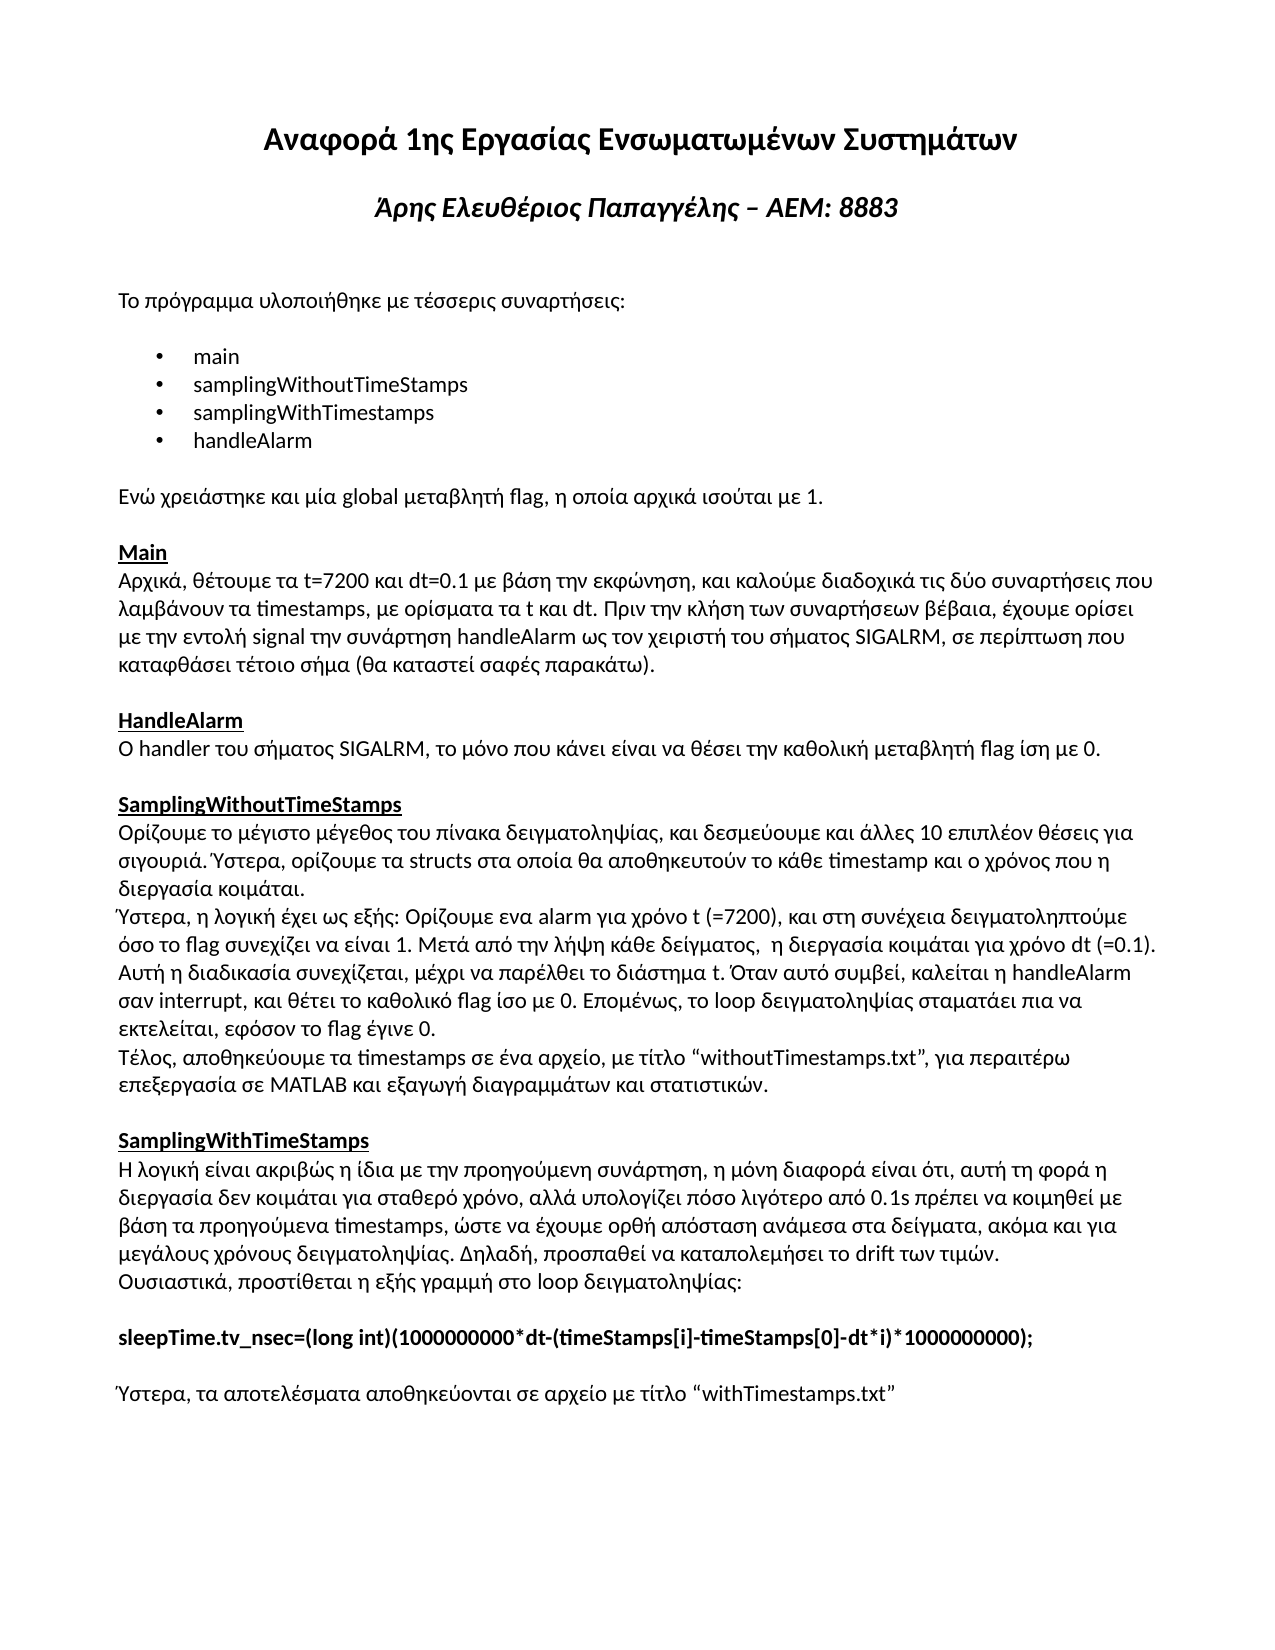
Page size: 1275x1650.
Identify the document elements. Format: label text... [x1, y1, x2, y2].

list handleAlarm [156, 426, 1157, 454]
text Main [118, 538, 1157, 566]
text SamplingWithTimeStamps [118, 1127, 1157, 1155]
text Ο handler του σήματος SIGALRM, το μόνο που κάνει είναι να θέσει την καθολική μεταβλητή flag ίση με 0. [118, 734, 1157, 762]
text Ενώ χρειάστηκε και μία global μεταβλητή flag, η οποία αρχικά ισούται με 1. [118, 482, 1157, 510]
text Αρχικά, θέτουμε τα t=7200 και dt=0.1 με βάση την εκφώνηση, και καλούμε διαδοχικά τις δύο συναρτήσεις που λαμβάνουν τα timestamps, με ορίσματα τα t και dt. Πριν την κλήση των συναρτήσεων βέβαια, έχουμε ορίσει με την εντολή signal την συνάρτηση handleAlarm ως τον χειριστή του σήματος SIGALRM, σε περίπτωση που καταφθάσει τέτοιο σήμα (θα καταστεί σαφές παρακάτω). [118, 566, 1157, 678]
text Ορίζουμε το μέγιστο μέγεθος του πίνακα δειγματοληψίας, και δεσμεύουμε και άλλες 10 επιπλέον θέσεις για σιγουριά. Ύστερα, ορίζουμε τα structs στα οποία θα αποθηκευτούν το κάθε timestamp και ο χρόνος που η διεργασία κοιμάται. [118, 818, 1157, 902]
list samplingWithoutTimeStamps [156, 370, 1157, 398]
text HandleAlarm [118, 706, 1157, 734]
text Ουσιαστικά, προστίθεται η εξής γραμμή στο loop δειγματοληψίας: [118, 1267, 1157, 1295]
text SamplingWithoutTimeStamps [118, 790, 1157, 818]
list main [156, 342, 1157, 370]
text sleepTime.tv_nsec=(long int)(1000000000*dt-(timeStamps[i]-timeStamps[0]-dt*i)*1000000000); [118, 1323, 1157, 1351]
text Το πρόγραμμα υλοποιήθηκε με τέσσερις συναρτήσεις: [118, 286, 1157, 314]
text Η λογική είναι ακριβώς η ίδια με την προηγούμενη συνάρτηση, η μόνη διαφορά είναι ότι, αυτή τη φορά η διεργασία δεν κοιμάται για σταθερό χρόνο, αλλά υπολογίζει πόσο λιγότερο από 0.1s πρέπει να κοιμηθεί με βάση τα προηγούμενα timestamps, ώστε να έχουμε ορθή απόσταση ανάμεσα στα δείγματα, ακόμα και για μεγάλους χρόνους δειγματοληψίας. Δηλαδή, προσπαθεί να καταπολεμήσει το drift των τιμών. [118, 1155, 1157, 1267]
list samplingWithTimestamps [156, 398, 1157, 426]
text Αναφορά 1ης Εργασίας Ενσωματωμένων Συστημάτων [118, 118, 1157, 159]
text Τέλος, αποθηκεύουμε τα timestamps σε ένα αρχείο, με τίτλο “withoutTimestamps.txt”, για περαιτέρω επεξεργασία σε MATLAB και εξαγωγή διαγραμμάτων και στατιστικών. [118, 1043, 1157, 1099]
text Άρης Ελευθέριος Παπαγγέλης – AEM: 8883 [118, 189, 1157, 225]
text Ύστερα, η λογική έχει ως εξής: Ορίζουμε ενα alarm για χρόνο t (=7200), και στη συνέχεια δειγματοληπτούμε όσο το flag συνεχίζει να είναι 1. Μετά από την λήψη κάθε δείγματος, η διεργασία κοιμάται για χρόνο dt (=0.1). Αυτή η διαδικασία συνεχίζεται, μέχρι να παρέλθει το διάστημα t. Όταν αυτό συμβεί, καλείται η handleAlarm σαν interrupt, και θέτει το καθολικό flag ίσο με 0. Επομένως, το loop δειγματοληψίας σταματάει πια να εκτελείται, εφόσον το flag έγινε 0. [118, 902, 1157, 1043]
text Ύστερα, τα αποτελέσματα αποθηκεύονται σε αρχείο με τίτλο “withTimestamps.txt” [118, 1379, 1157, 1407]
